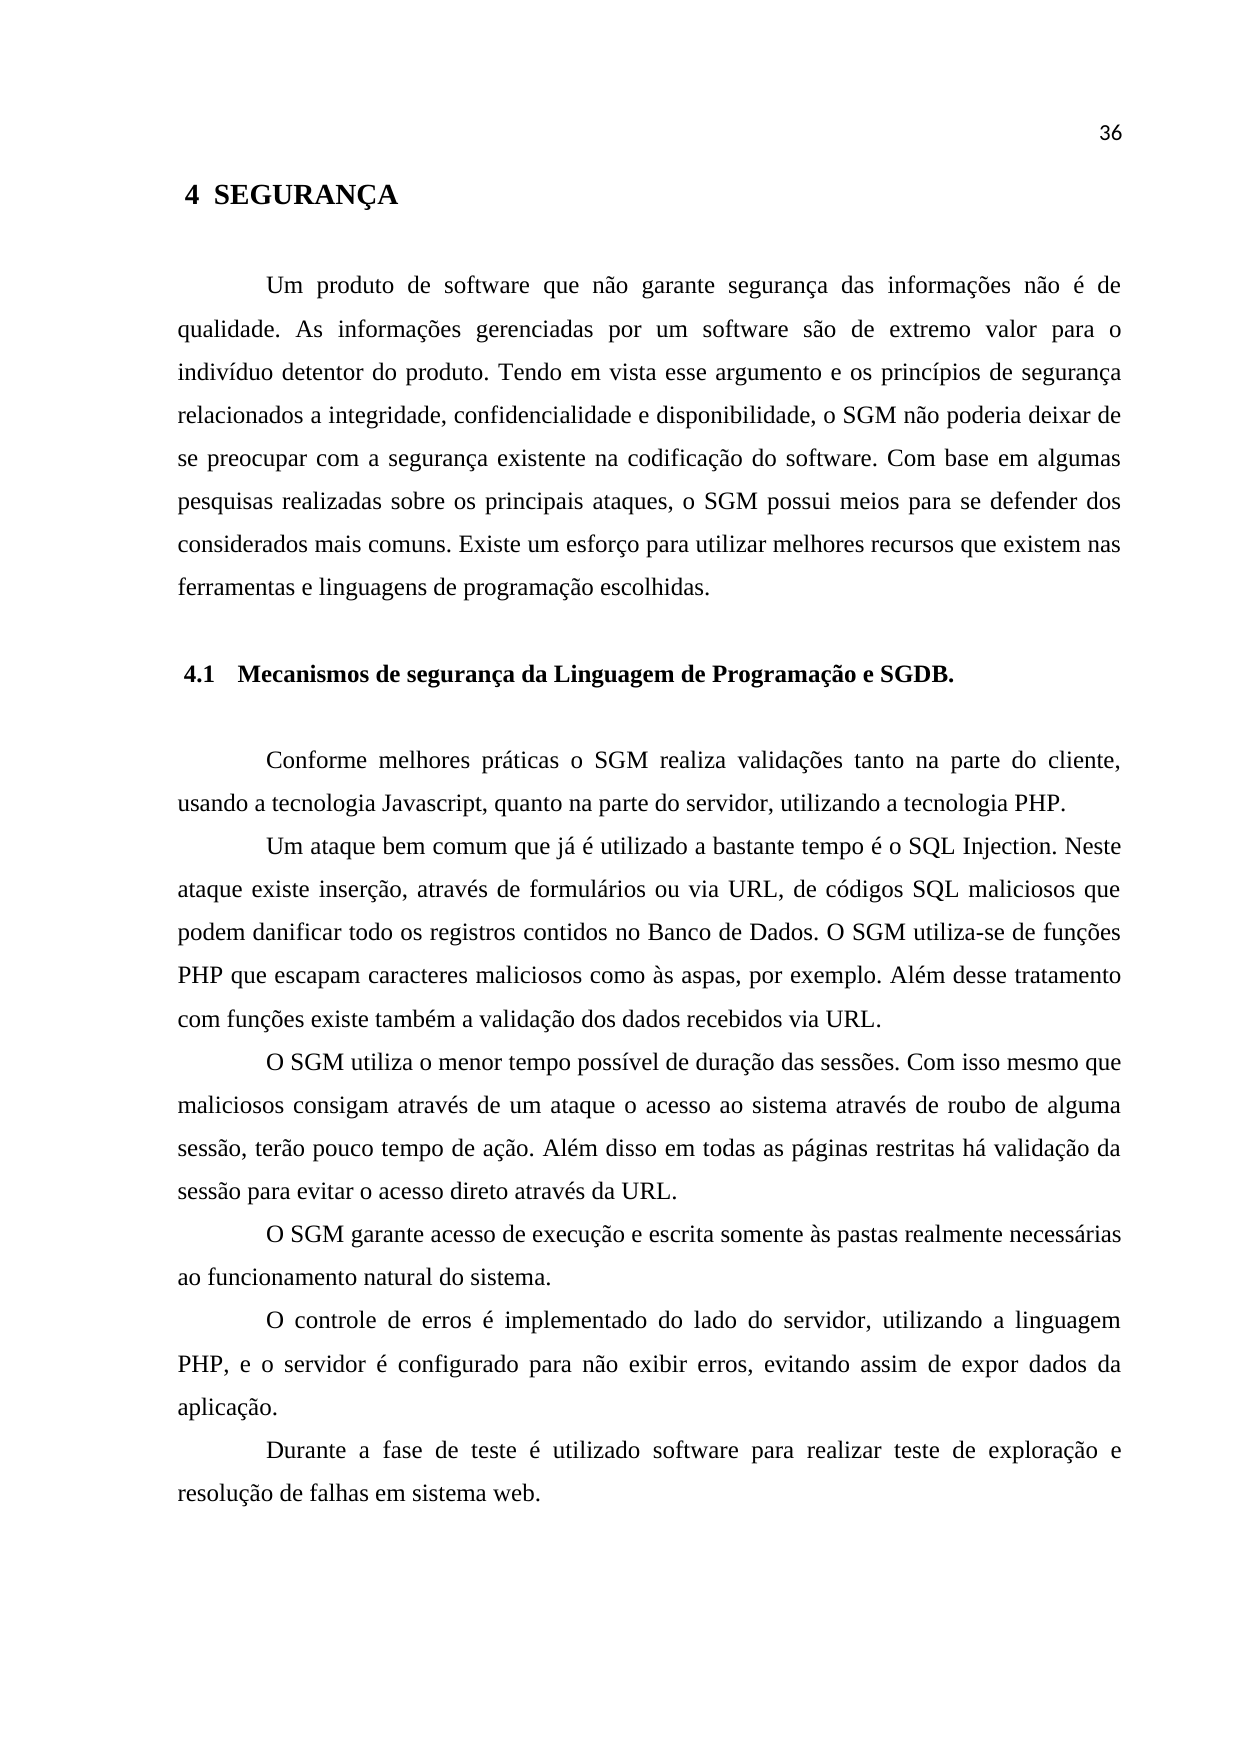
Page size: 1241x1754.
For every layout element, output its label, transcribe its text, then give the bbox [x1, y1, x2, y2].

text Um produto de software que não garante segurança das informações não é de qualidade. As informações gerenciadas por um software são de extremo valor para o indivíduo detentor do produto. Tendo em vista esse argumento e os princípios de segurança relacionados a integridade, confidencialidade e disponibilidade, o SGM não poderia deixar de se preocupar com a segurança existente na codificação do software. Com base em algumas pesquisas realizadas sobre os principais ataques, o SGM possui meios para se defender dos considerados mais comuns. Existe um esforço para utilizar melhores recursos que existem nas ferramentas e linguagens de programação escolhidas. [177, 271, 1122, 601]
text Durante a fase de teste é utilizado software para realizar teste de exploração e resolução de falhas em sistema web. [177, 1435, 1122, 1507]
text Um ataque bem comum que já é utilizado a bastante tempo é o SQL Injection. Neste ataque existe inserção, através de formulários ou via URL, de códigos SQL maliciosos que podem danificar todo os registros contidos no Banco de Dados. O SGM utiliza-se de funções PHP que escapam caracteres maliciosos como às aspas, por exemplo. Além desse tratamento com funções existe também a validação dos dados recebidos via URL. [177, 831, 1122, 1032]
text O controle de erros é implementado do lado do servidor, utilizando a linguagem PHP, e o servidor é configurado para não exibir erros, evitando assim de expor dados da aplicação. [177, 1306, 1122, 1421]
subtitle Mecanismos de segurança da Linguagem de Programação e SGDB. [177, 659, 1122, 687]
subtitle SEGURANÇA [177, 177, 1122, 211]
text O SGM garante acesso de execução e escrita somente às pastas realmente necessárias ao funcionamento natural do sistema. [177, 1219, 1122, 1291]
text Conforme melhores práticas o SGM realiza validações tanto na parte do cliente, usando a tecnologia Javascript, quanto na parte do servidor, utilizando a tecnologia PHP. [177, 745, 1122, 817]
text O SGM utiliza o menor tempo possível de duração das sessões. Com isso mesmo que maliciosos consigam através de um ataque o acesso ao sistema através de roubo de alguma sessão, terão pouco tempo de ação. Além disso em todas as páginas restritas há validação da sessão para evitar o acesso direto através da URL. [177, 1047, 1122, 1205]
